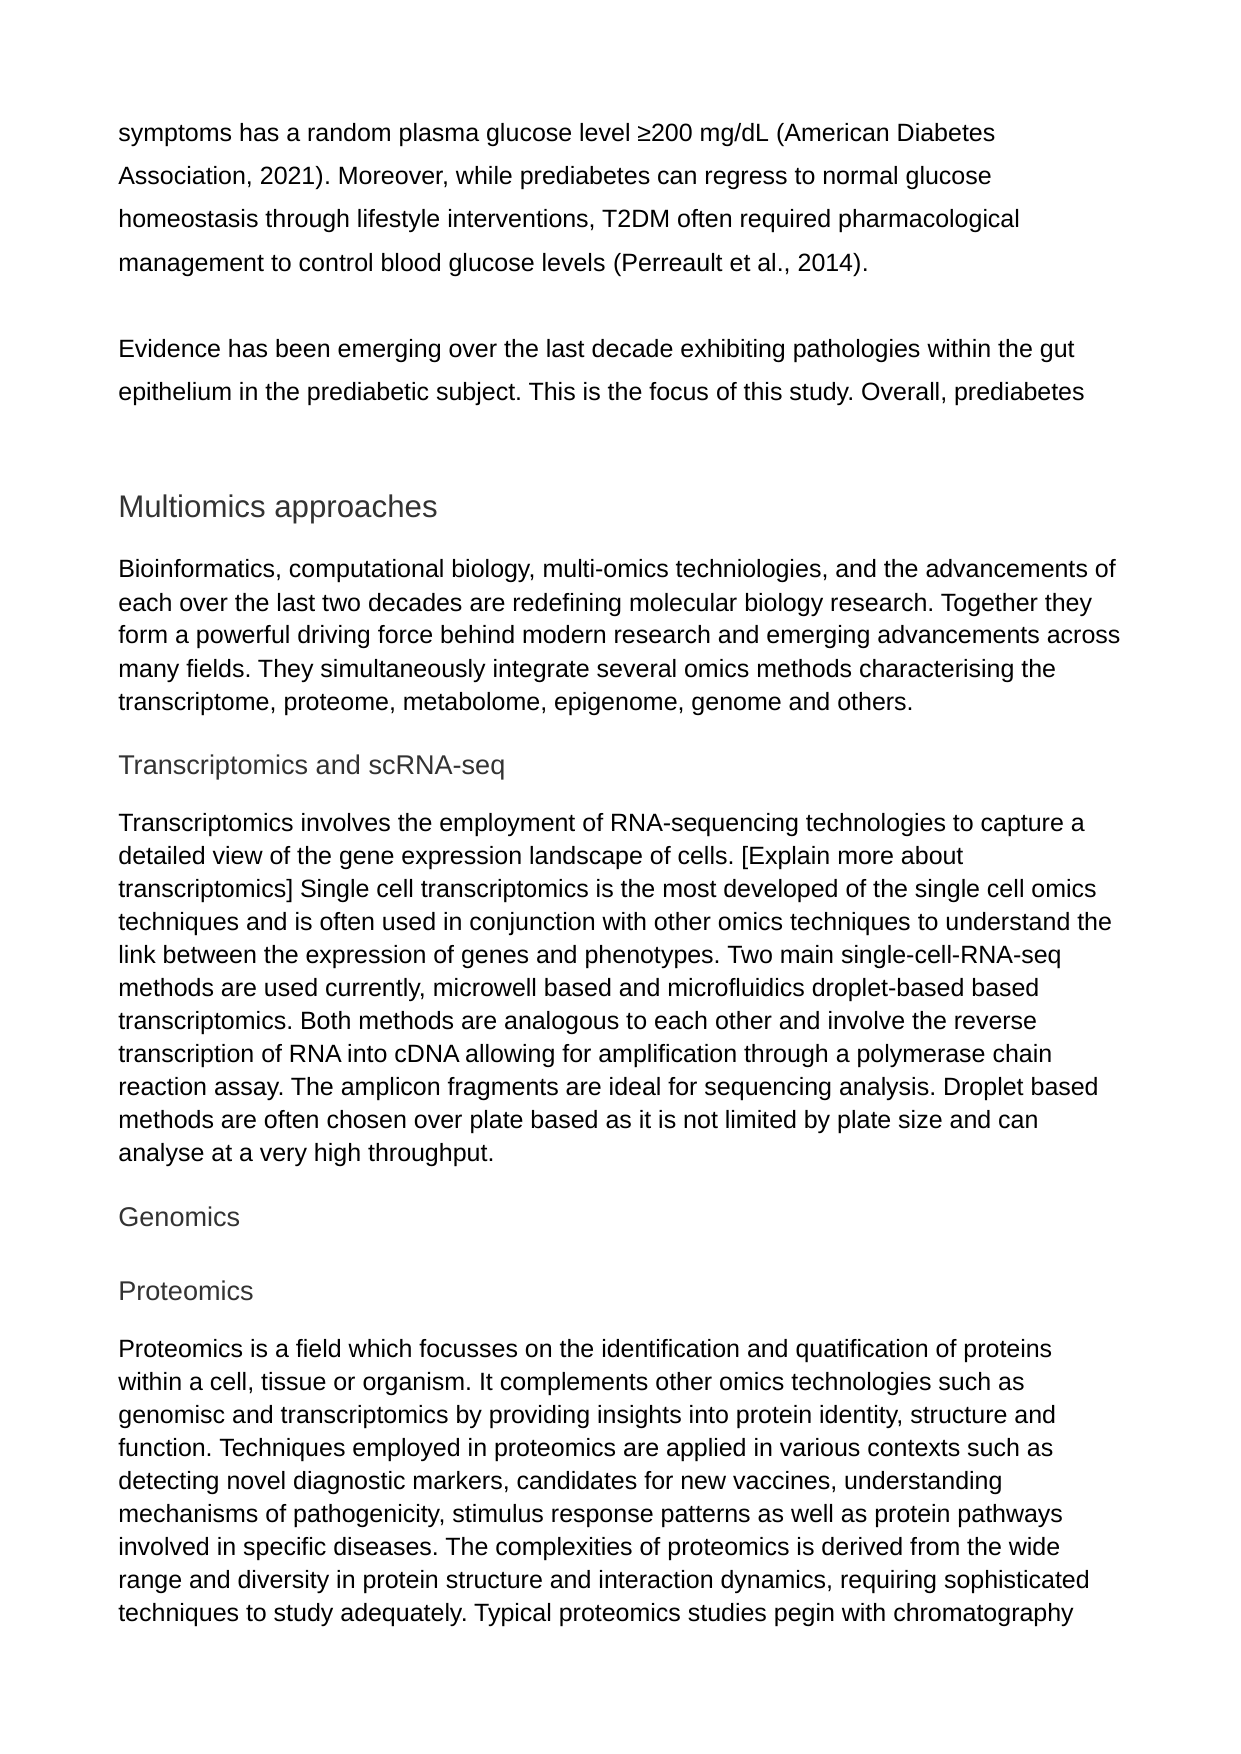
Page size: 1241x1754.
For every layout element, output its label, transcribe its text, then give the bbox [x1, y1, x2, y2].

subtitle Transcriptomics and scRNA-seq [118, 749, 1122, 780]
subtitle Genomics [118, 1201, 1122, 1232]
text Bioinformatics, computational biology, multi-omics techniologies, and the advancements of each over the last two decades are redefining molecular biology research. Together they form a powerful driving force behind modern research and emerging advancements across many fields. They simultaneously integrate several omics methods characterising the transcriptome, proteome, metabolome, epigenome, genome and others. [118, 554, 1122, 715]
text symptoms has a random plasma glucose level ≥200 mg/dL (American Diabetes Association, 2021). Moreover, while prediabetes can regress to normal glucose homeostasis through lifestyle interventions, T2DM often required pharmacological management to control blood glucose levels (Perreault et al., 2014). [118, 118, 1122, 276]
text Transcriptomics involves the employment of RNA-sequencing technologies to capture a detailed view of the gene expression landscape of cells. [Explain more about transcriptomics] Single cell transcriptomics is the most developed of the single cell omics techniques and is often used in conjunction with other omics techniques to understand the link between the expression of genes and phenotypes. Two main single-cell-RNA-seq methods are used currently, microwell based and microfluidics droplet-based based transcriptomics. Both methods are analogous to each other and involve the reverse transcription of RNA into cDNA allowing for amplification through a polymerase chain reaction assay. The amplicon fragments are ideal for sequencing analysis. Droplet based methods are often chosen over plate based as it is not limited by plate size and can analyse at a very high throughput. [118, 808, 1122, 1167]
subtitle Proteomics [118, 1274, 1122, 1306]
text Evidence has been emerging over the last decade exhibiting pathologies within the gut epithelium in the prediabetic subject. This is the focus of this study. Overall, prediabetes [118, 334, 1122, 406]
subtitle Multiomics approaches [118, 488, 1122, 524]
text Proteomics is a field which focusses on the identification and quatification of proteins within a cell, tissue or organism. It complements other omics technologies such as genomisc and transcriptomics by providing insights into protein identity, structure and function. Techniques employed in proteomics are applied in various contexts such as detecting novel diagnostic markers, candidates for new vaccines, understanding mechanisms of pathogenicity, stimulus response patterns as well as protein pathways involved in specific diseases. The complexities of proteomics is derived from the wide range and diversity in protein structure and interaction dynamics, requiring sophisticated techniques to study adequately. Typical proteomics studies pegin with chromatography [118, 1334, 1122, 1627]
